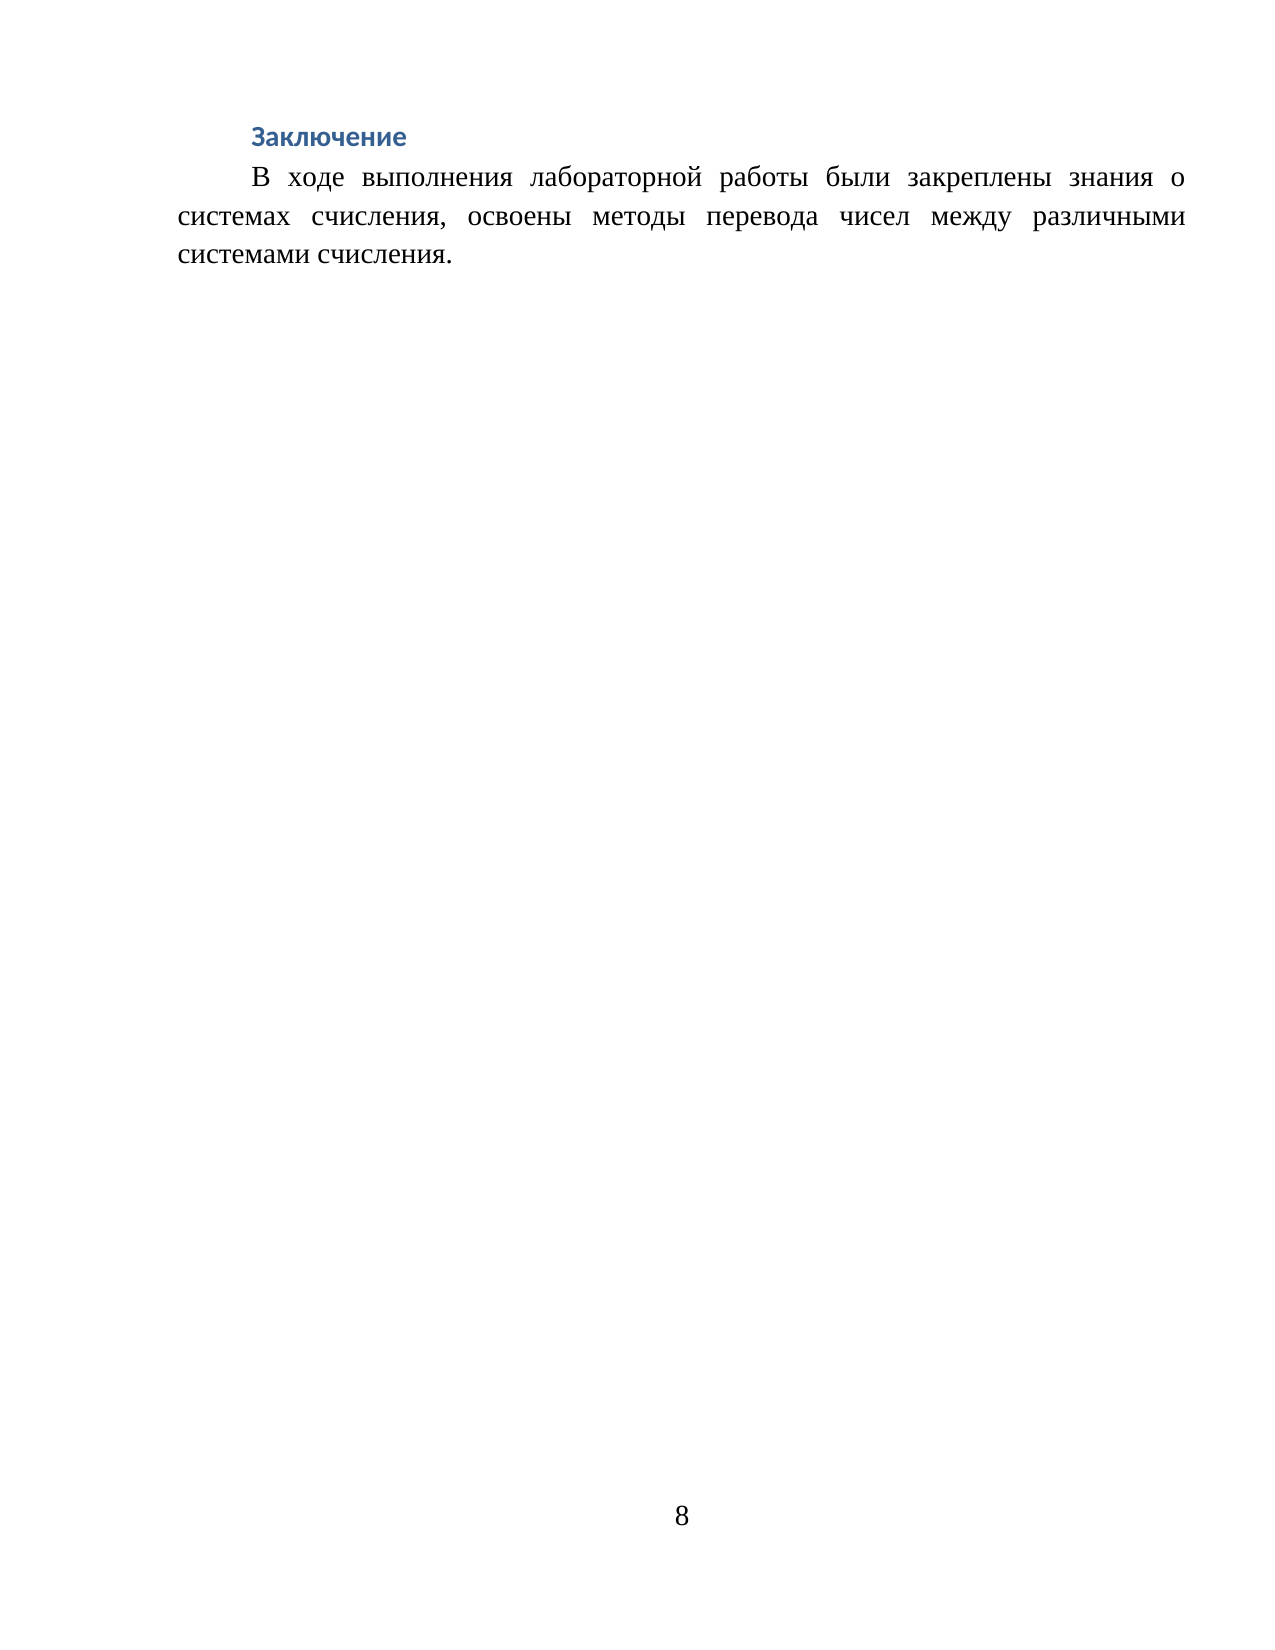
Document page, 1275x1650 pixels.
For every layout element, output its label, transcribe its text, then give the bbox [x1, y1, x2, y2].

text В ходе выполнения лабораторной работы были закреплены знания о системах счисления, освоены методы перевода чисел между различными системами счисления. [177, 159, 1186, 270]
subtitle Заключение [177, 118, 1186, 154]
